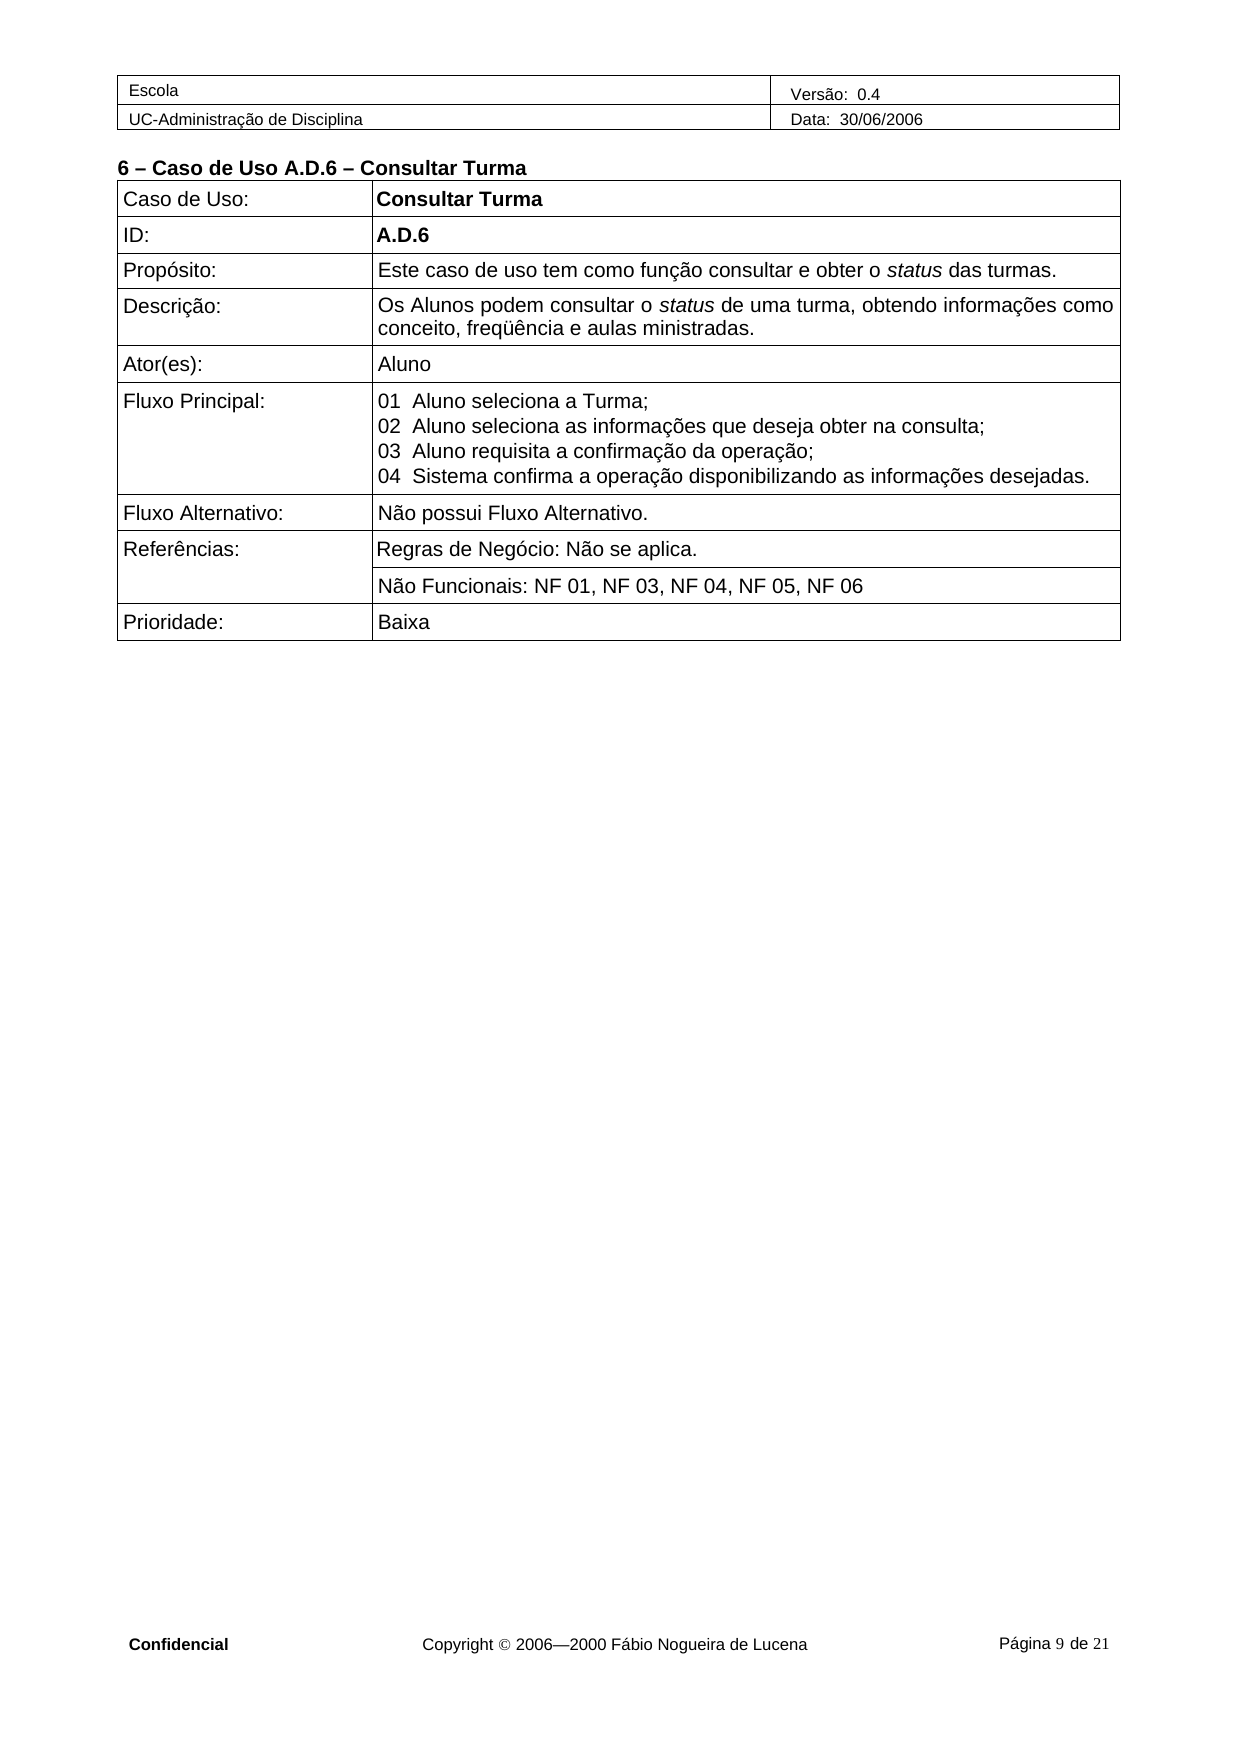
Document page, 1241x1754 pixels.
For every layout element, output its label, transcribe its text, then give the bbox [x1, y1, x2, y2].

table_cell Este caso de uso tem como função consultar e obter o status das turmas. [373, 254, 1120, 287]
table_cell Prioridade: [118, 604, 372, 640]
table_cell Ator(es): [118, 346, 372, 382]
table_cell Referências: [118, 531, 372, 603]
table_cell Os Alunos podem consultar o status de uma turma, obtendo informações como conceito, freqüência e aulas ministradas. [373, 289, 1120, 345]
table_cell Fluxo Alternativo: [118, 495, 372, 530]
table_header Consultar Turma [373, 181, 1120, 216]
table_cell Não possui Fluxo Alternativo. [373, 495, 1120, 530]
table_header Regras de Negócio: Não se aplica. [373, 531, 1120, 567]
table_cell Descrição: [118, 289, 372, 345]
text 6 – Caso de Uso A.D.6 – Consultar Turma [117, 154, 1120, 179]
table_cell A.D.6 [373, 217, 1120, 253]
table_cell Fluxo Principal: [118, 383, 372, 493]
table_cell 01 Aluno seleciona a Turma; 02 Aluno seleciona as informações que deseja obter na consulta; 03 Aluno requisita a confirmação da operação; 04 Sistema confirma a operação disponibilizando as informações desejadas. [373, 383, 1120, 493]
table_header Caso de Uso: [118, 181, 372, 216]
table_cell Baixa [373, 604, 1120, 640]
table_cell ID: [118, 217, 372, 253]
table_cell Propósito: [118, 254, 372, 287]
table_cell Aluno [373, 346, 1120, 382]
table_cell Não Funcionais: NF 01, NF 03, NF 04, NF 05, NF 06 [373, 568, 1120, 603]
